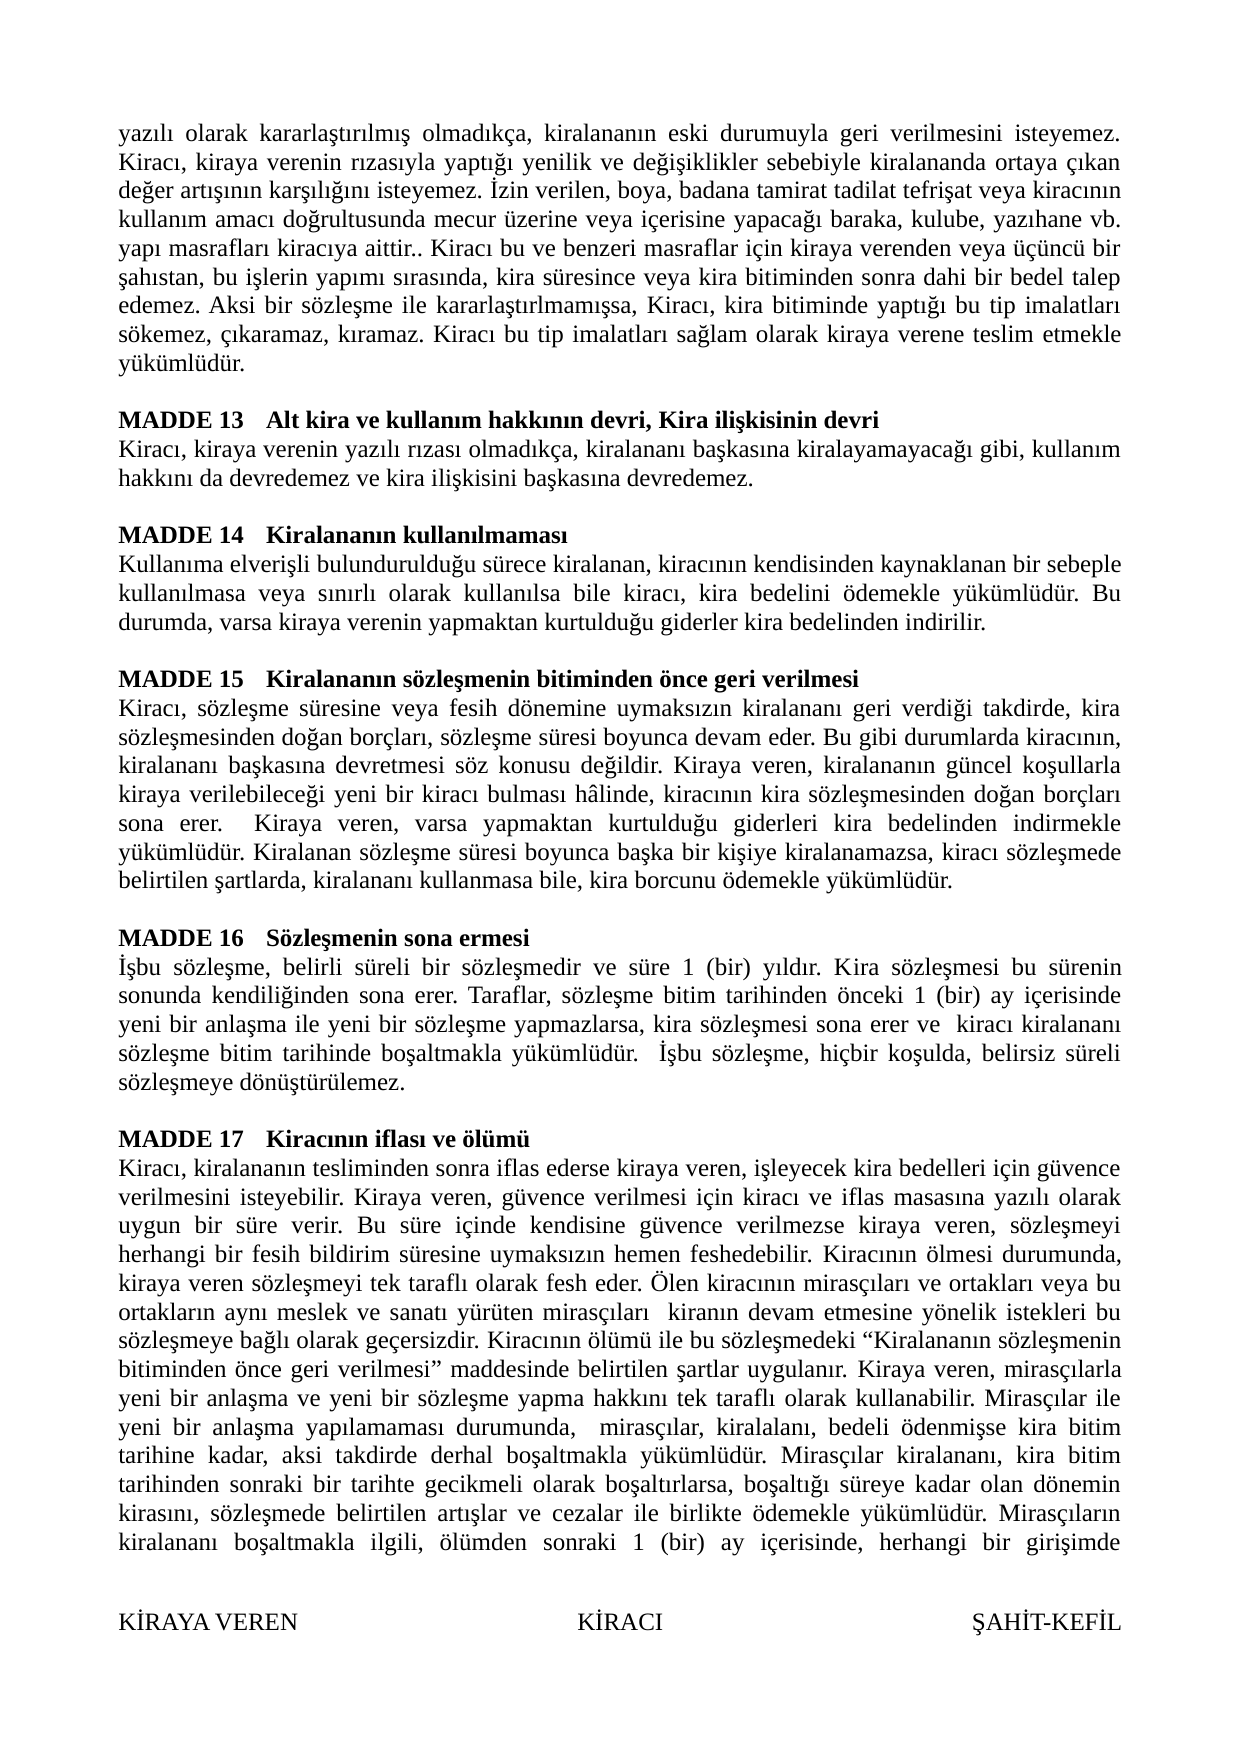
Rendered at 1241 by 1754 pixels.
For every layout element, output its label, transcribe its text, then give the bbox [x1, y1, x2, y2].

text Kiracı, kiralananın tesliminden sonra iflas ederse kiraya veren, işleyecek kira bedelleri için güvence verilmesini isteyebilir. Kiraya veren, güvence verilmesi için kiracı ve iflas masasına yazılı olarak uygun bir süre verir. Bu süre içinde kendisine güvence verilmezse kiraya veren, sözleşmeyi herhangi bir fesih bildirim süresine uymaksızın hemen feshedebilir. Kiracının ölmesi durumunda, kiraya veren sözleşmeyi tek taraflı olarak fesh eder. Ölen kiracının mirasçıları ve ortakları veya bu ortakların aynı meslek ve sanatı yürüten mirasçıları kiranın devam etmesine yönelik istekleri bu sözleşmeye bağlı olarak geçersizdir. Kiracının ölümü ile bu sözleşmedeki “Kiralananın sözleşmenin bitiminden önce geri verilmesi” maddesinde belirtilen şartlar uygulanır. Kiraya veren, mirasçılarla yeni bir anlaşma ve yeni bir sözleşme yapma hakkını tek taraflı olarak kullanabilir. Mirasçılar ile yeni bir anlaşma yapılamaması durumunda, mirasçılar, kiralalanı, bedeli ödenmişse kira bitim tarihine kadar, aksi takdirde derhal boşaltmakla yükümlüdür. Mirasçılar kiralananı, kira bitim tarihinden sonraki bir tarihte gecikmeli olarak boşaltırlarsa, boşaltığı süreye kadar olan dönemin kirasını, sözleşmede belirtilen artışlar ve cezalar ile birlikte ödemekle yükümlüdür. Mirasçıların kiralananı boşaltmakla ilgili, ölümden sonraki 1 (bir) ay içerisinde, herhangi bir girişimde [118, 1153, 1122, 1556]
text Kullanıma elverişli bulundurulduğu sürece kiralanan, kiracının kendisinden kaynaklanan bir sebeple kullanılmasa veya sınırlı olarak kullanılsa bile kiracı, kira bedelini ödemekle yükümlüdür. Bu durumda, varsa kiraya verenin yapmaktan kurtulduğu giderler kira bedelinden indirilir. [118, 549, 1122, 636]
text Kiracı, sözleşme süresine veya fesih dönemine uymaksızın kiralananı geri verdiği takdirde, kira sözleşmesinden doğan borçları, sözleşme süresi boyunca devam eder. Bu gibi durumlarda kiracının, kiralananı başkasına devretmesi söz konusu değildir. Kiraya veren, kiralananın güncel koşullarla kiraya verilebileceği yeni bir kiracı bulması hâlinde, kiracının kira sözleşmesinden doğan borçları sona erer. Kiraya veren, varsa yapmaktan kurtulduğu giderleri kira bedelinden indirmekle yükümlüdür. Kiralanan sözleşme süresi boyunca başka bir kişiye kiralanamazsa, kiracı sözleşmede belirtilen şartlarda, kiralananı kullanmasa bile, kira borcunu ödemekle yükümlüdür. [118, 693, 1122, 894]
text MADDE 13 Alt kira ve kullanım hakkının devri, Kira ilişkisinin devri [118, 406, 1122, 434]
text MADDE 15 Kiralananın sözleşmenin bitiminden önce geri verilmesi [118, 664, 1122, 693]
text Kiracı, kiraya verenin yazılı rızası olmadıkça, kiralananı başkasına kiralayamayacağı gibi, kullanım hakkını da devredemez ve kira ilişkisini başkasına devredemez. [118, 434, 1122, 492]
text MADDE 16 Sözleşmenin sona ermesi [118, 923, 1122, 952]
text MADDE 17 Kiracının iflası ve ölümü [118, 1124, 1122, 1153]
text yazılı olarak kararlaştırılmış olmadıkça, kiralananın eski durumuyla geri verilmesini isteyemez. Kiracı, kiraya verenin rızasıyla yaptığı yenilik ve değişiklikler sebebiyle kiralananda ortaya çıkan değer artışının karşılığını isteyemez. İzin verilen, boya, badana tamirat tadilat tefrişat veya kiracının kullanım amacı doğrultusunda mecur üzerine veya içerisine yapacağı baraka, kulube, yazıhane vb. yapı masrafları kiracıya aittir.. Kiracı bu ve benzeri masraflar için kiraya verenden veya üçüncü bir şahıstan, bu işlerin yapımı sırasında, kira süresince veya kira bitiminden sonra dahi bir bedel talep edemez. Aksi bir sözleşme ile kararlaştırlmamışsa, Kiracı, kira bitiminde yaptığı bu tip imalatları sökemez, çıkaramaz, kıramaz. Kiracı bu tip imalatları sağlam olarak kiraya verene teslim etmekle yükümlüdür. [118, 118, 1122, 377]
text İşbu sözleşme, belirli süreli bir sözleşmedir ve süre 1 (bir) yıldır. Kira sözleşmesi bu sürenin sonunda kendiliğinden sona erer. Taraflar, sözleşme bitim tarihinden önceki 1 (bir) ay içerisinde yeni bir anlaşma ile yeni bir sözleşme yapmazlarsa, kira sözleşmesi sona erer ve kiracı kiralananı sözleşme bitim tarihinde boşaltmakla yükümlüdür. İşbu sözleşme, hiçbir koşulda, belirsiz süreli sözleşmeye dönüştürülemez. [118, 952, 1122, 1096]
text MADDE 14 Kiralananın kullanılmaması [118, 521, 1122, 549]
